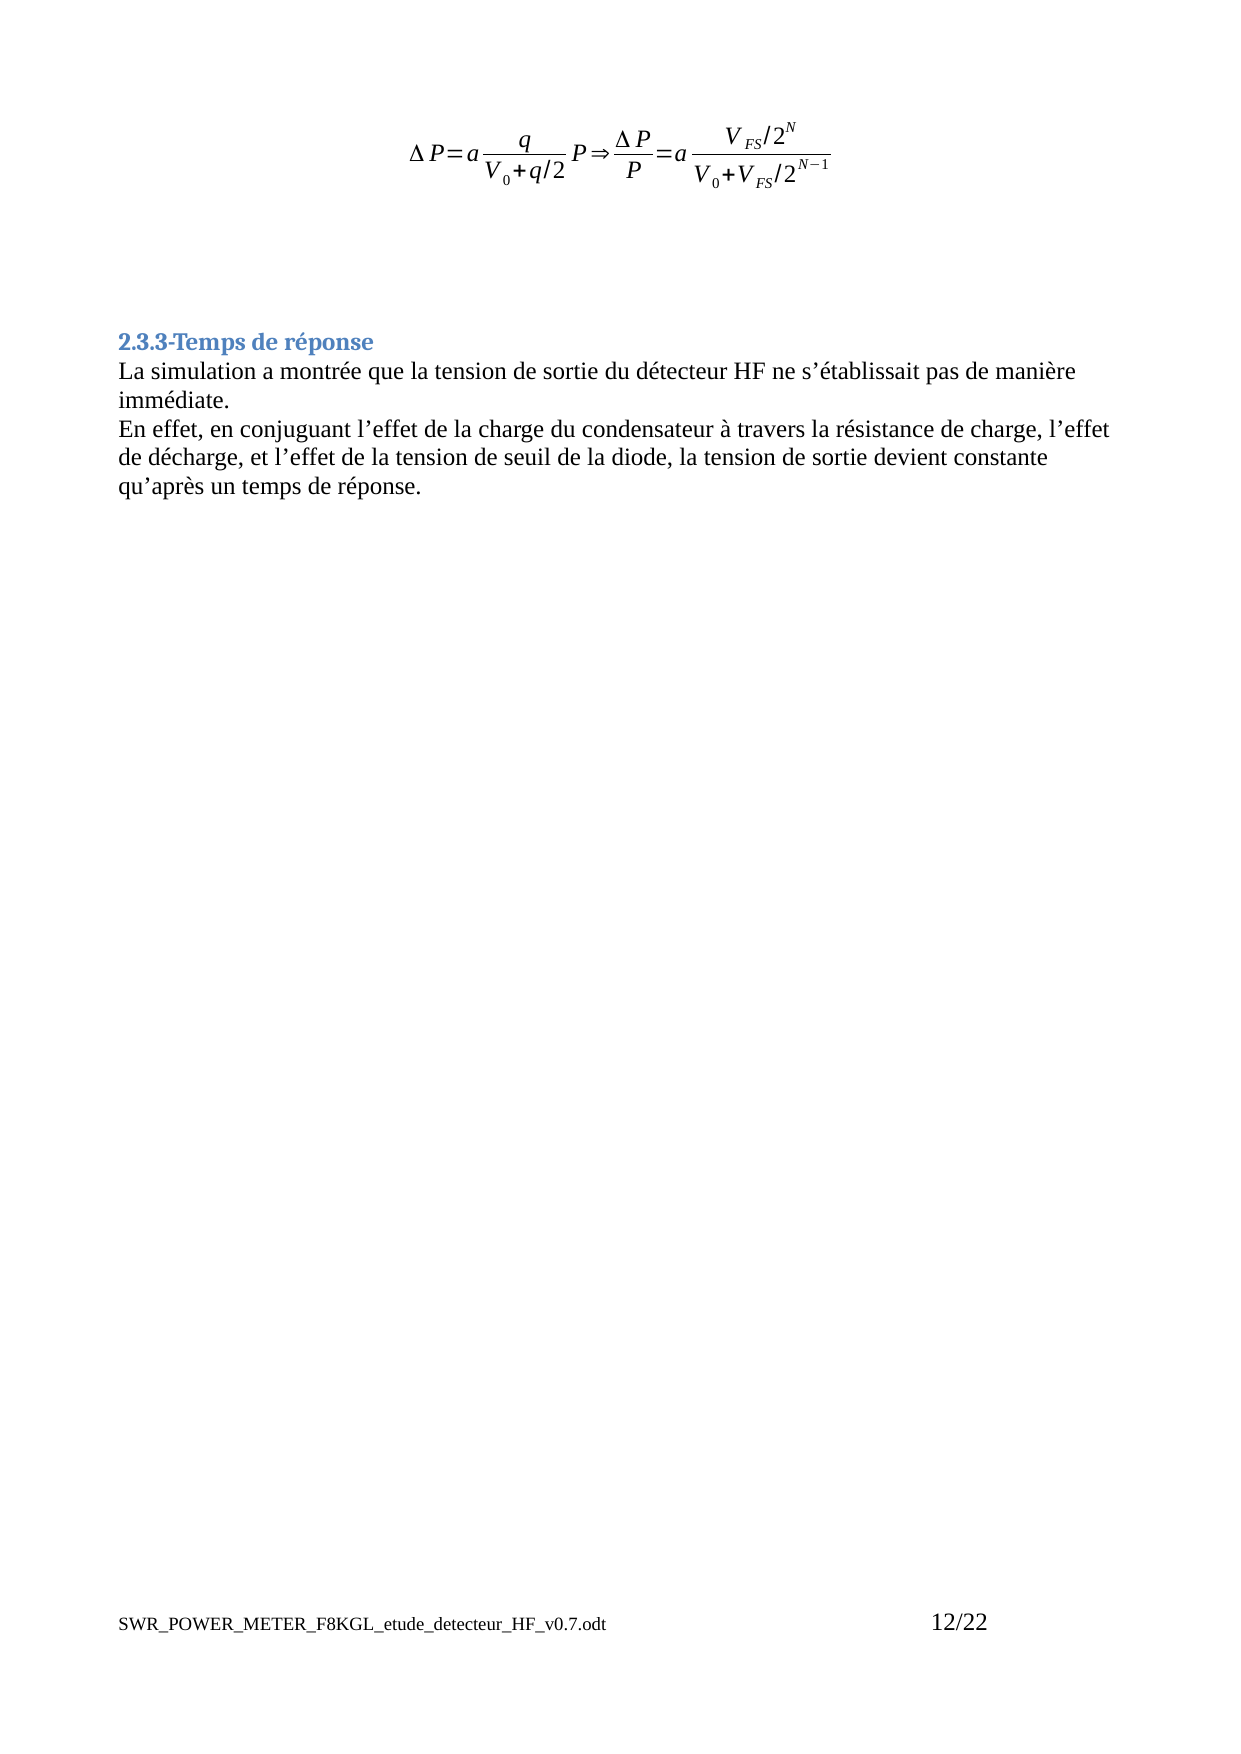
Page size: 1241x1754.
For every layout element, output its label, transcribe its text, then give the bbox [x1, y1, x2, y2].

subtitle 2.3.3-Temps de réponse [118, 327, 1122, 356]
text En effet, en conjuguant l’effet de la charge du condensateur à travers la résistance de charge, l’effet de décharge, et l’effet de la tension de seuil de la diode, la tension de sortie devient constante qu’après un temps de réponse. [118, 414, 1122, 500]
text La simulation a montrée que la tension de sortie du détecteur HF ne s’établissait pas de manière immédiate. [118, 356, 1122, 414]
